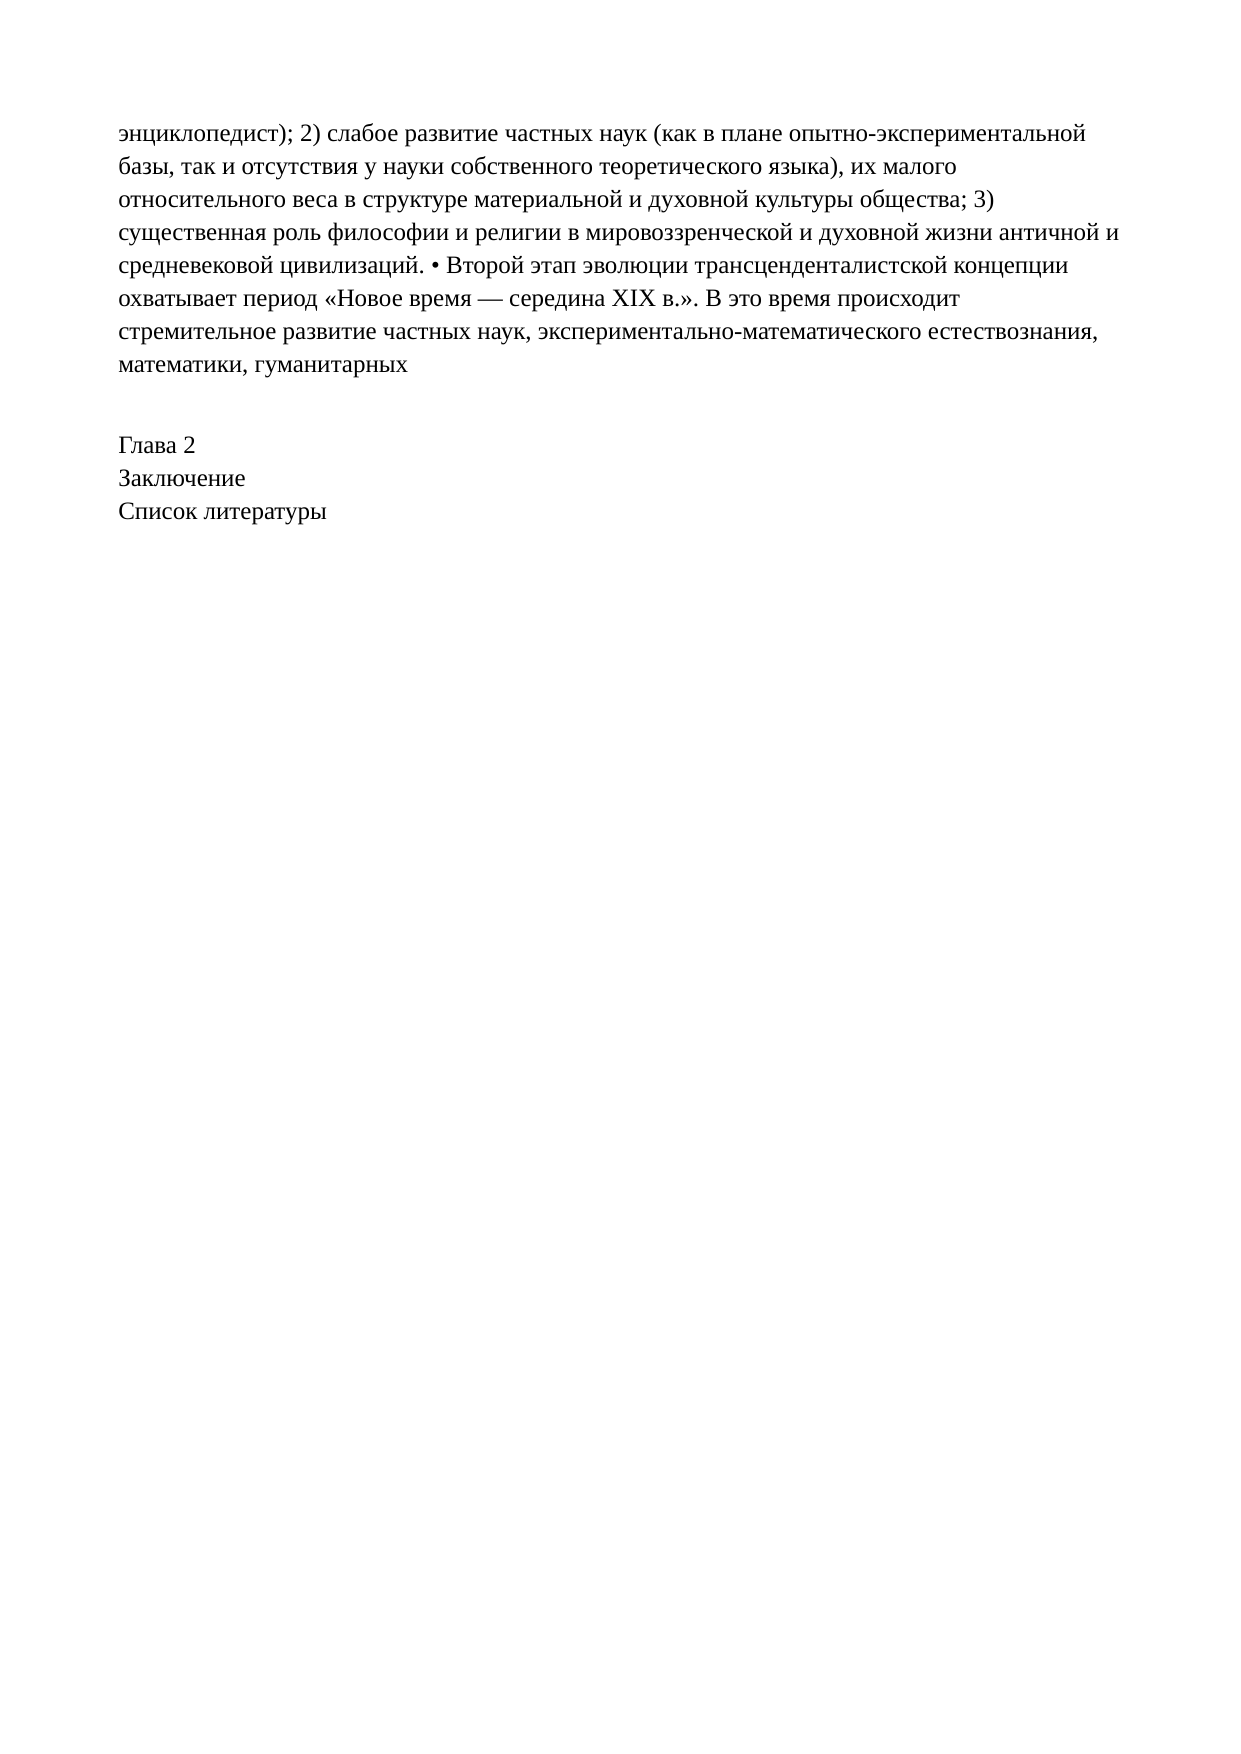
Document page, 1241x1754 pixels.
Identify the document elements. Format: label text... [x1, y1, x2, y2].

text Глава 2 Заключение Список литературы [118, 397, 1122, 525]
text энциклопедист); 2) слабое развитие частных наук (как в плане опытно-экспериментальной базы, так и отсутствия у науки собственного теоретического языка), их малого относительного веса в структуре материальной и духовной культуры общества; 3) существенная роль философии и религии в мировоззренческой и духовной жизни античной и средневековой цивилизаций. • Второй этап эволюции трансценденталистской концепции охватывает период «Новое время — середина XIX в.». В это время происходит стремительное развитие частных наук, экспериментально-математического естествознания, математики, гуманитарных [118, 118, 1122, 378]
